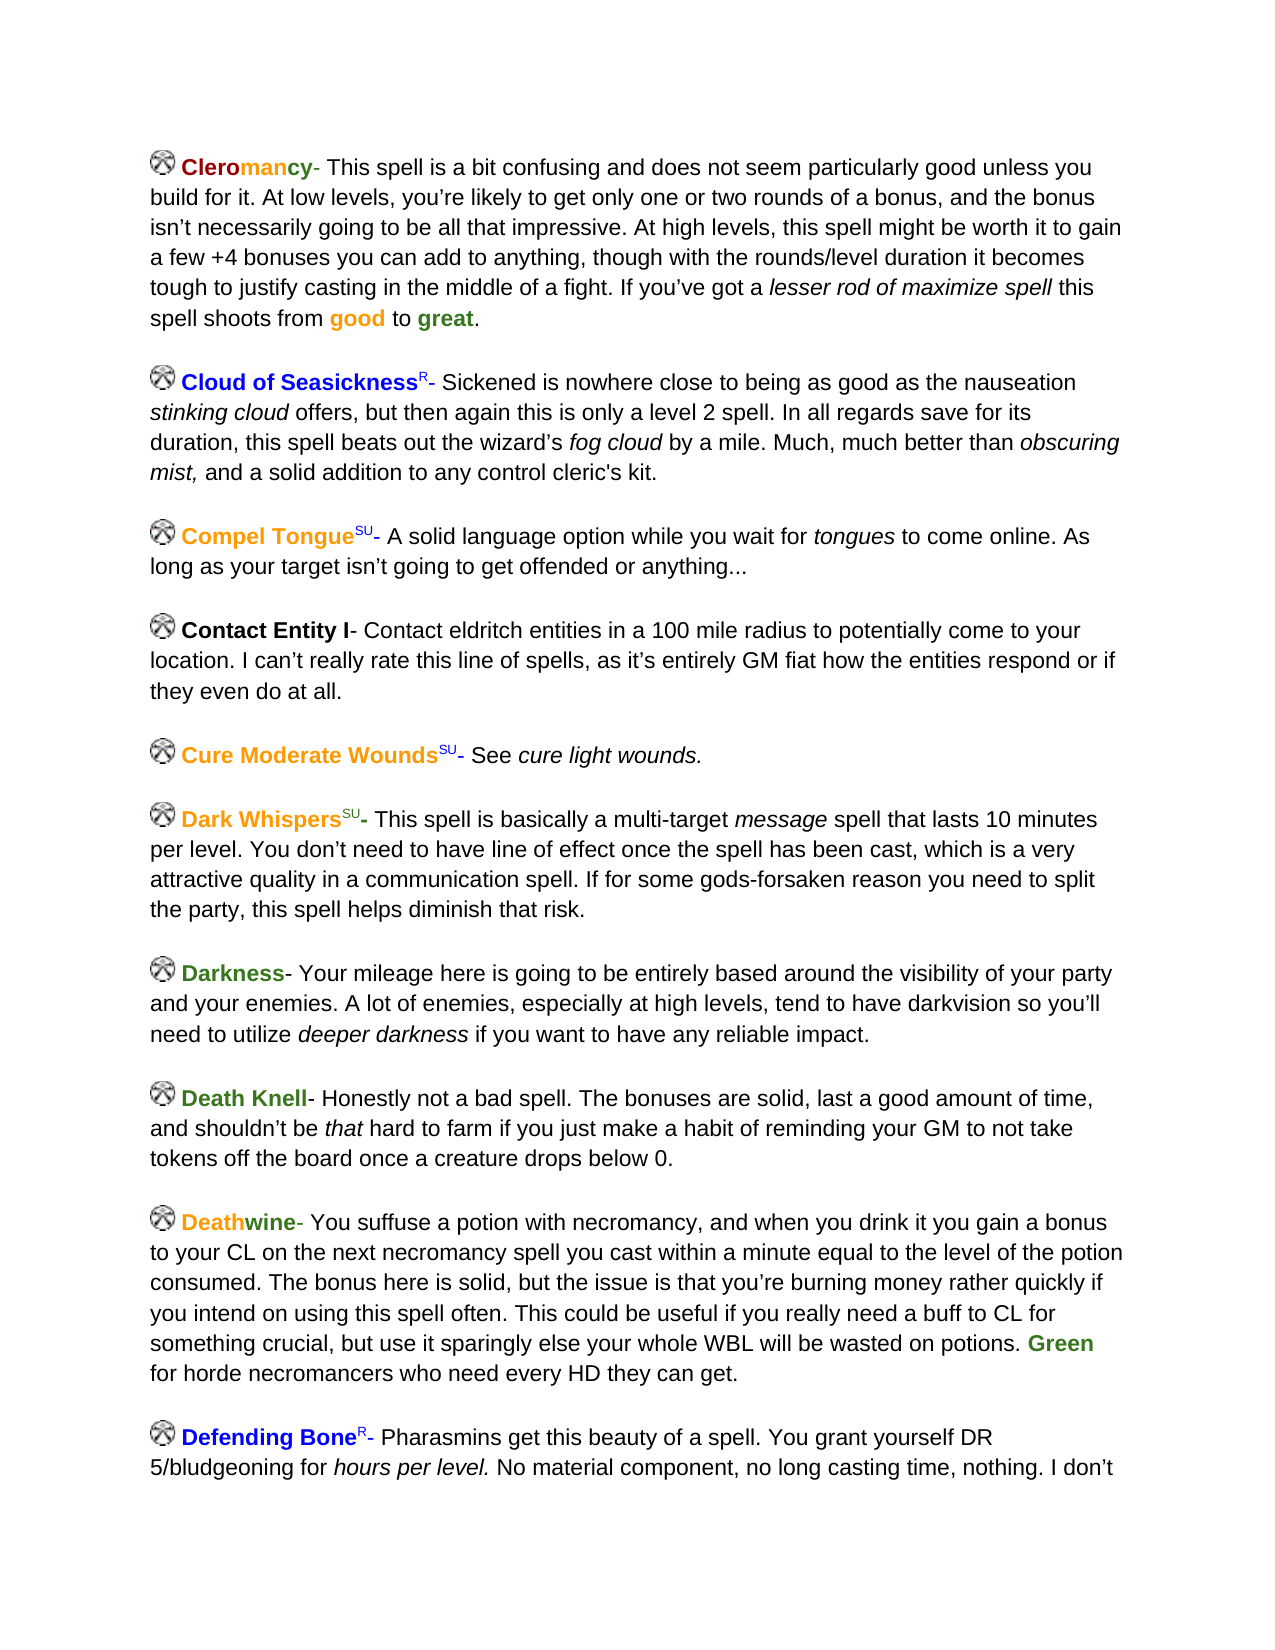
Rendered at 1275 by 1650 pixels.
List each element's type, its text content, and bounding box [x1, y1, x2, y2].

picture [150, 1081, 175, 1106]
text Dark WhispersSU- This spell is basically a multi-target message spell that lasts 10 minutes per level. You don’t need to have line of effect once the spell has been cast, which is a very attractive quality in a communication spell. If for some gods-forsaken reason you need to split the party, this spell helps diminish that risk. [150, 802, 1125, 923]
text Cleromancy- This spell is a bit confusing and does not seem particularly good unless you build for it. At low levels, you’re likely to get only one or two rounds of a bonus, and the bonus isn’t necessarily going to be all that impressive. At high levels, this spell might be worth it to gain a few +4 bonuses you can add to anything, though with the rounds/level duration it becomes tough to justify casting in the middle of a fight. If you’ve got a lesser rod of maximize spell this spell shoots from good to great. [150, 150, 1125, 331]
picture [150, 613, 175, 639]
picture [150, 365, 175, 390]
picture [150, 1205, 175, 1231]
picture [150, 150, 175, 175]
picture [150, 956, 175, 982]
picture [150, 802, 175, 827]
picture [150, 1420, 175, 1446]
text Compel TongueSU- A solid language option while you wait for tongues to come online. As long as your target isn’t going to get offended or anything... [150, 519, 1125, 580]
text Contact Entity I- Contact eldritch entities in a 100 mile radius to potentially come to your location. I can’t really rate this line of spells, as it’s entirely GM fiat how the entities respond or if they even do at all. [150, 614, 1125, 704]
text Deathwine- You suffuse a potion with necromancy, and when you drink it you gain a bonus to your CL on the next necromancy spell you cast within a minute equal to the level of the potion consumed. The bonus here is solid, but the issue is that you’re burning money rather quickly if you intend on using this spell often. This could be useful if you really need a buff to CL for something crucial, but use it sparingly else your whole WBL will be wasted on potions. Green for horde necromancers who need every HD they can get. [150, 1205, 1125, 1386]
text Cloud of SeasicknessR- Sickened is nowhere close to being as good as the nauseation stinking cloud offers, but then again this is only a level 2 spell. In all regards save for its duration, this spell beats out the wizard’s fog cloud by a mile. Much, much better than obscuring mist, and a solid addition to any control cleric's kit. [150, 365, 1125, 486]
text Death Knell- Honestly not a bad spell. The bonuses are solid, last a good amount of time, and shouldn’t be that hard to farm if you just make a habit of reminding your GM to not take tokens off the board once a creature drops below 0. [150, 1081, 1125, 1171]
text Defending BoneR- Pharasmins get this beauty of a spell. You grant yourself DR 5/bludgeoning for hours per level. No material component, no long casting time, nothing. I don’t [150, 1420, 1125, 1481]
text Darkness- Your mileage here is going to be entirely based around the visibility of your party and your enemies. A lot of enemies, especially at high levels, tend to have darkvision so you’ll need to utilize deeper darkness if you want to have any reliable impact. [150, 957, 1125, 1047]
text Cure Moderate WoundsSU- See cure light wounds. [150, 738, 1125, 768]
picture [150, 519, 175, 545]
picture [150, 738, 175, 764]
